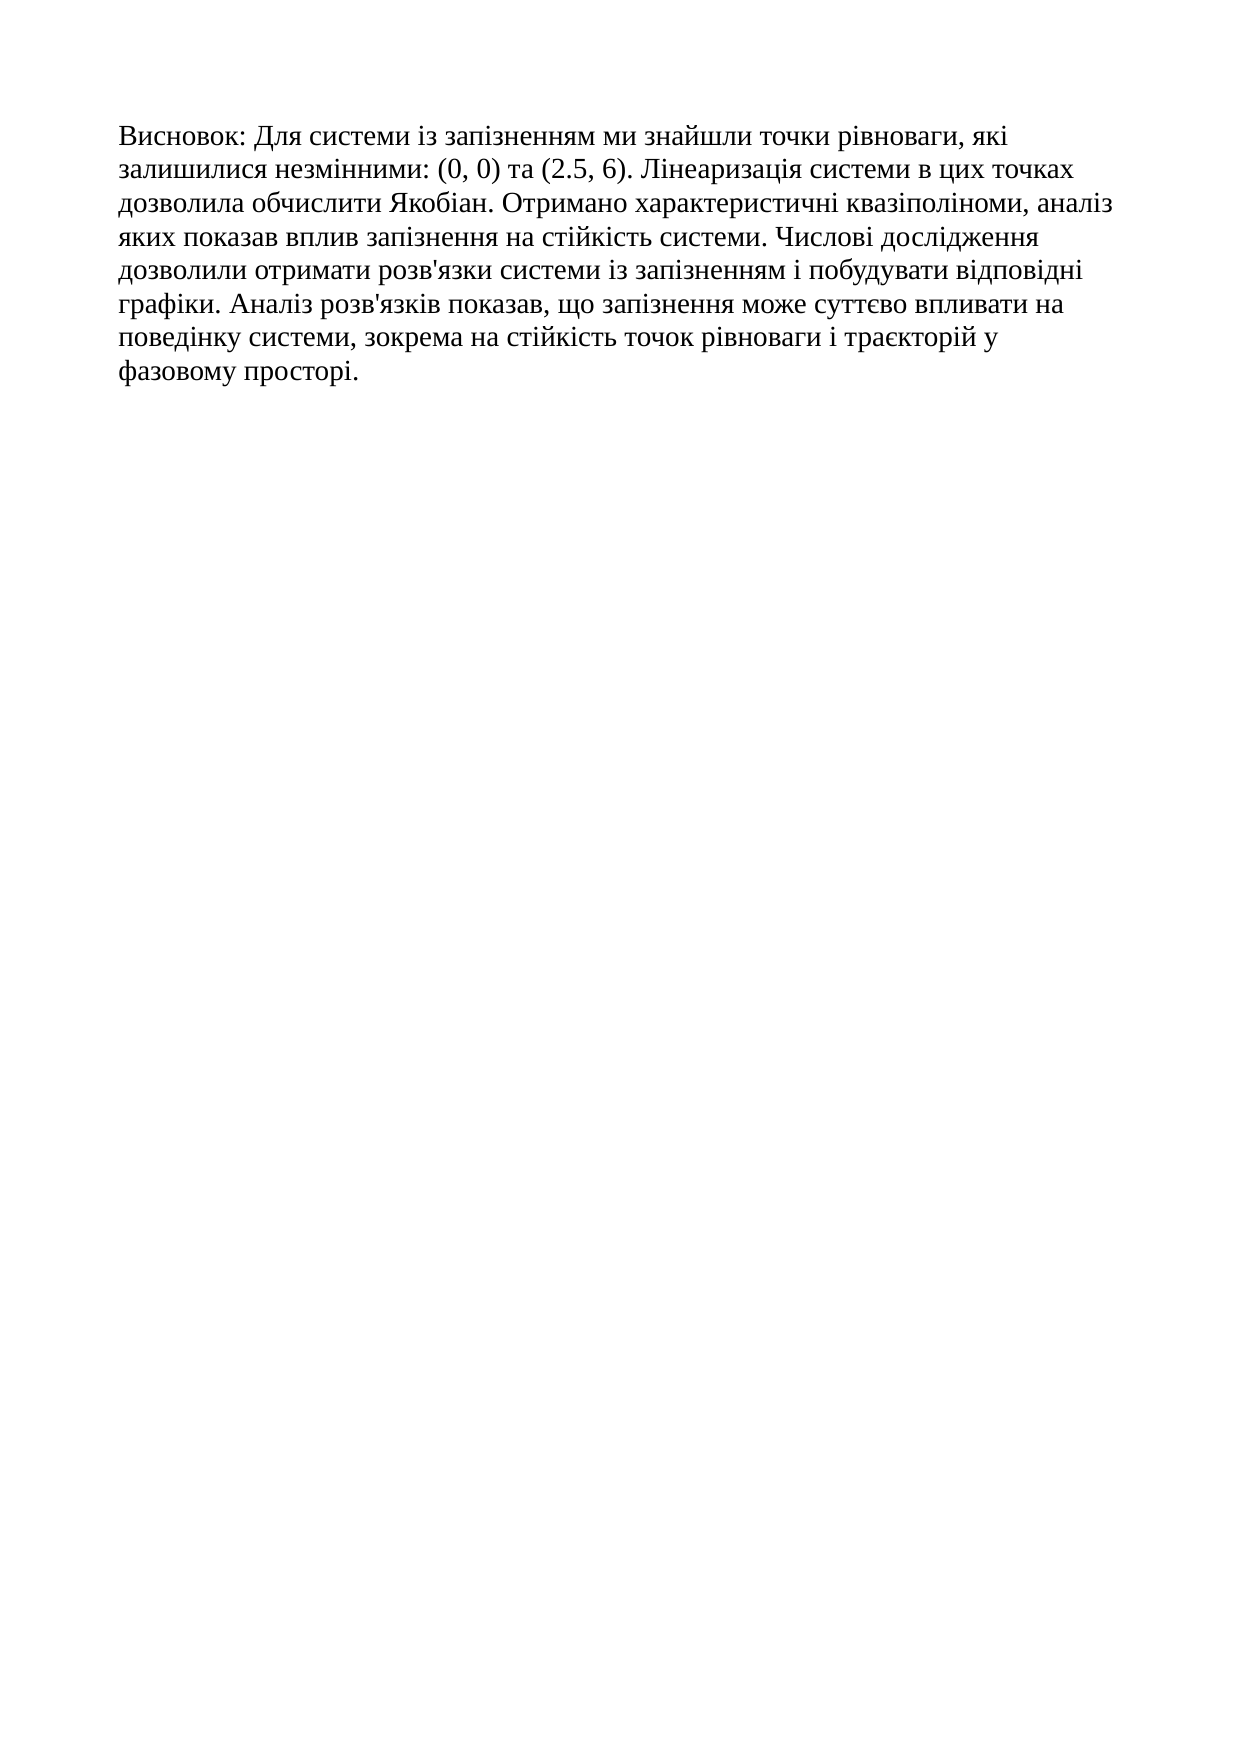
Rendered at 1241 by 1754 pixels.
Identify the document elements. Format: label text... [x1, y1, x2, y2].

text дозволила обчислити Якобіан. Отримано характеристичні квазіполіноми, аналіз [118, 185, 1122, 219]
text залишилися незмінними: (0, 0) та (2.5, 6). Лінеаризація системи в цих точках [118, 152, 1122, 185]
text яких показав вплив запізнення на стійкість системи. Числові дослідження дозволили отримати розв'язки системи із запізненням і побудувати відповідні графіки. Аналіз розв'язків показав, що запізнення може суттєво впливати на поведінку системи, зокрема на стійкість точок рівноваги і траєкторій у фазовому просторі. [118, 219, 1122, 386]
text Висновок: Для системи із запізненням ми знайшли точки рівноваги, які [118, 118, 1122, 152]
